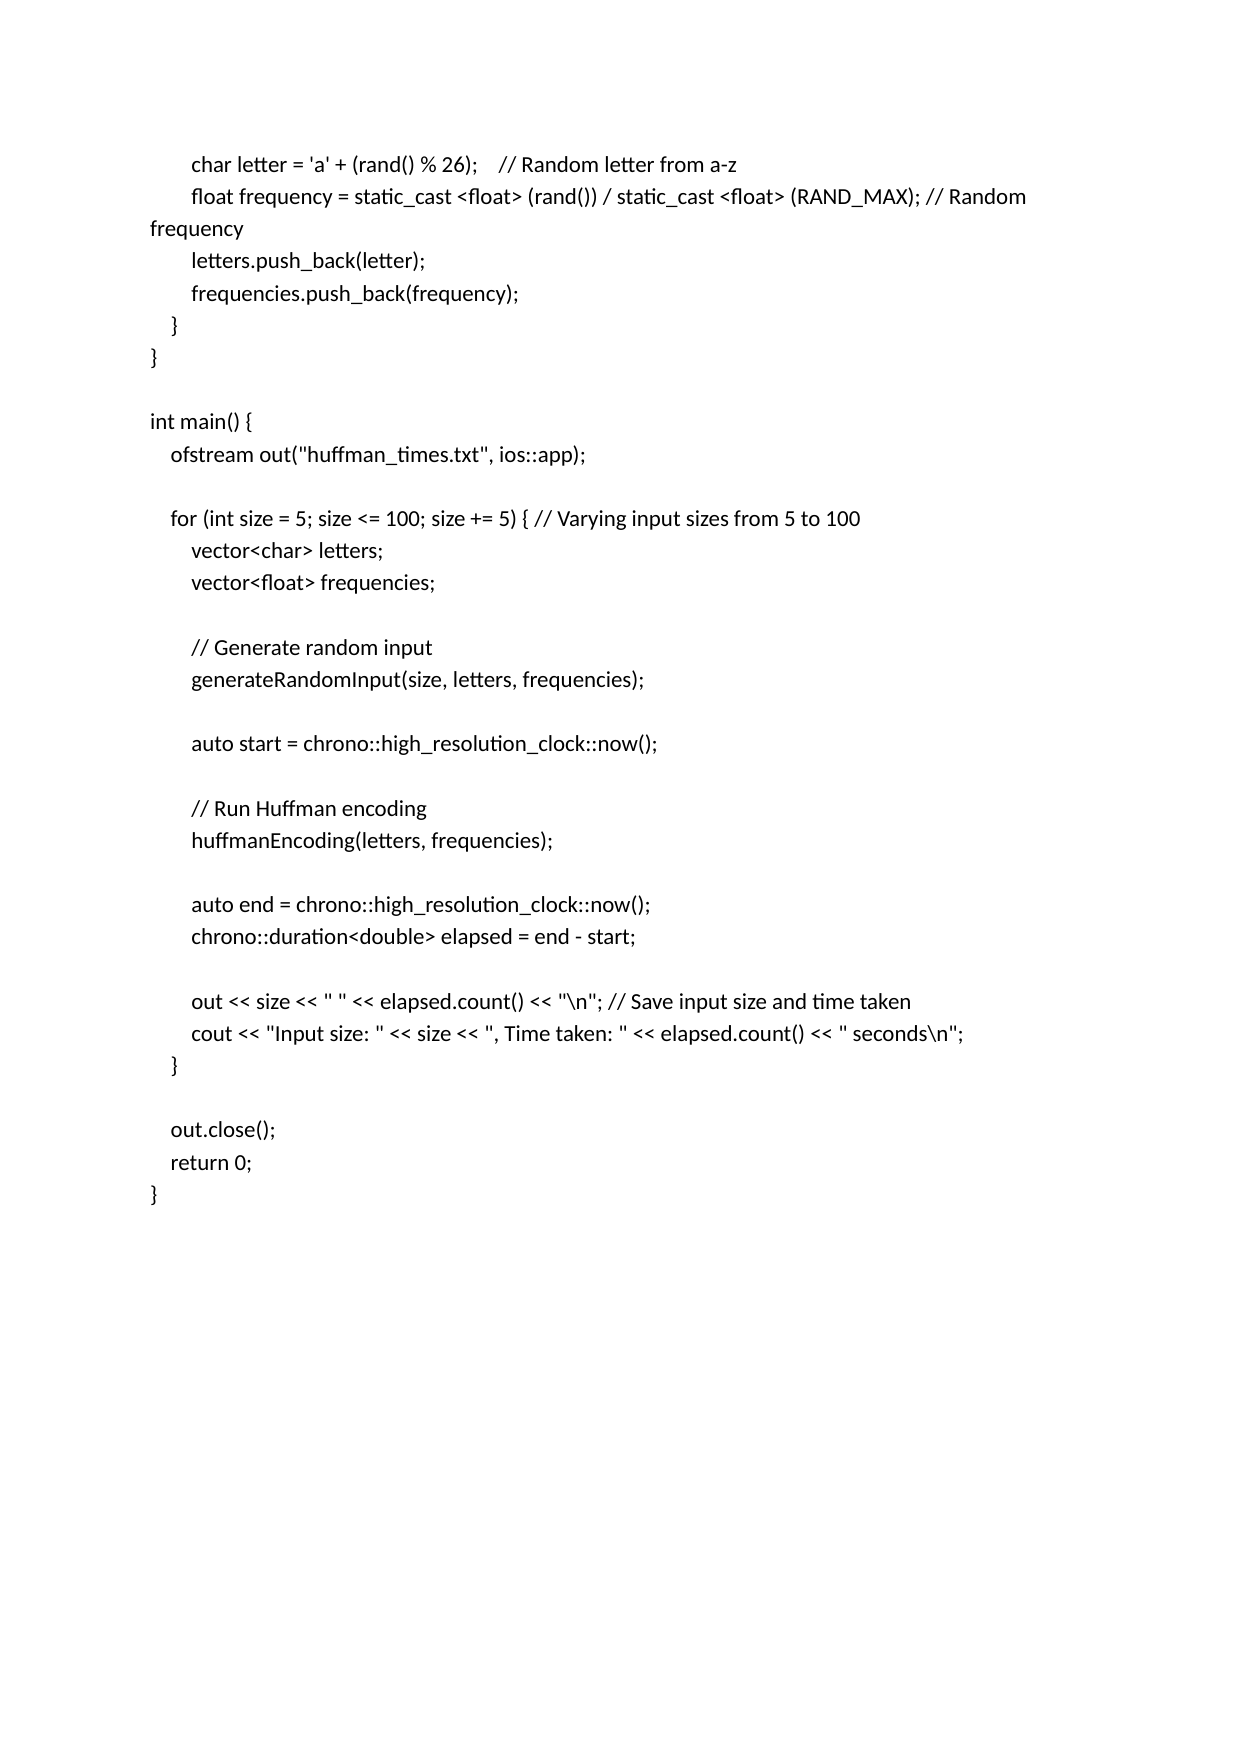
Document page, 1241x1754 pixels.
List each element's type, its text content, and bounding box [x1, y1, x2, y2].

text // Generate random input [150, 633, 1090, 661]
text out.close(); [150, 1116, 1090, 1144]
text int main() { [150, 407, 1090, 436]
text out << size << " " << elapsed.count() << "\n"; // Save input size and time taken [150, 987, 1090, 1015]
text letters.push_back(letter); [150, 247, 1090, 274]
text for (int size = 5; size <= 100; size += 5) { // Varying input sizes from 5 to 100 [150, 504, 1090, 532]
text ofstream out("huffman_times.txt", ios::app); [150, 440, 1090, 468]
text return 0; [150, 1148, 1090, 1176]
text cout << "Input size: " << size << ", Time taken: " << elapsed.count() << " seconds\n"; [150, 1019, 1090, 1047]
text frequencies.push_back(frequency); [150, 279, 1090, 307]
text } [150, 1051, 1090, 1079]
text } [150, 1180, 1090, 1208]
text auto end = chrono::high_resolution_clock::now(); [150, 890, 1090, 918]
text // Run Huffman encoding [150, 794, 1090, 822]
text huffmanEncoding(letters, frequencies); [150, 826, 1090, 854]
text char letter = 'a' + (rand() % 26); // Random letter from a-z [150, 150, 1090, 178]
text } [150, 343, 1090, 371]
text } [150, 311, 1090, 339]
text auto start = chrono::high_resolution_clock::now(); [150, 729, 1090, 757]
text float frequency = static_cast <float> (rand()) / static_cast <float> (RAND_MAX); // Random frequency [150, 182, 1090, 242]
text chrono::duration<double> elapsed = end - start; [150, 922, 1090, 951]
text vector<char> letters; [150, 536, 1090, 564]
text generateRandomInput(size, letters, frequencies); [150, 665, 1090, 693]
text vector<float> frequencies; [150, 568, 1090, 596]
